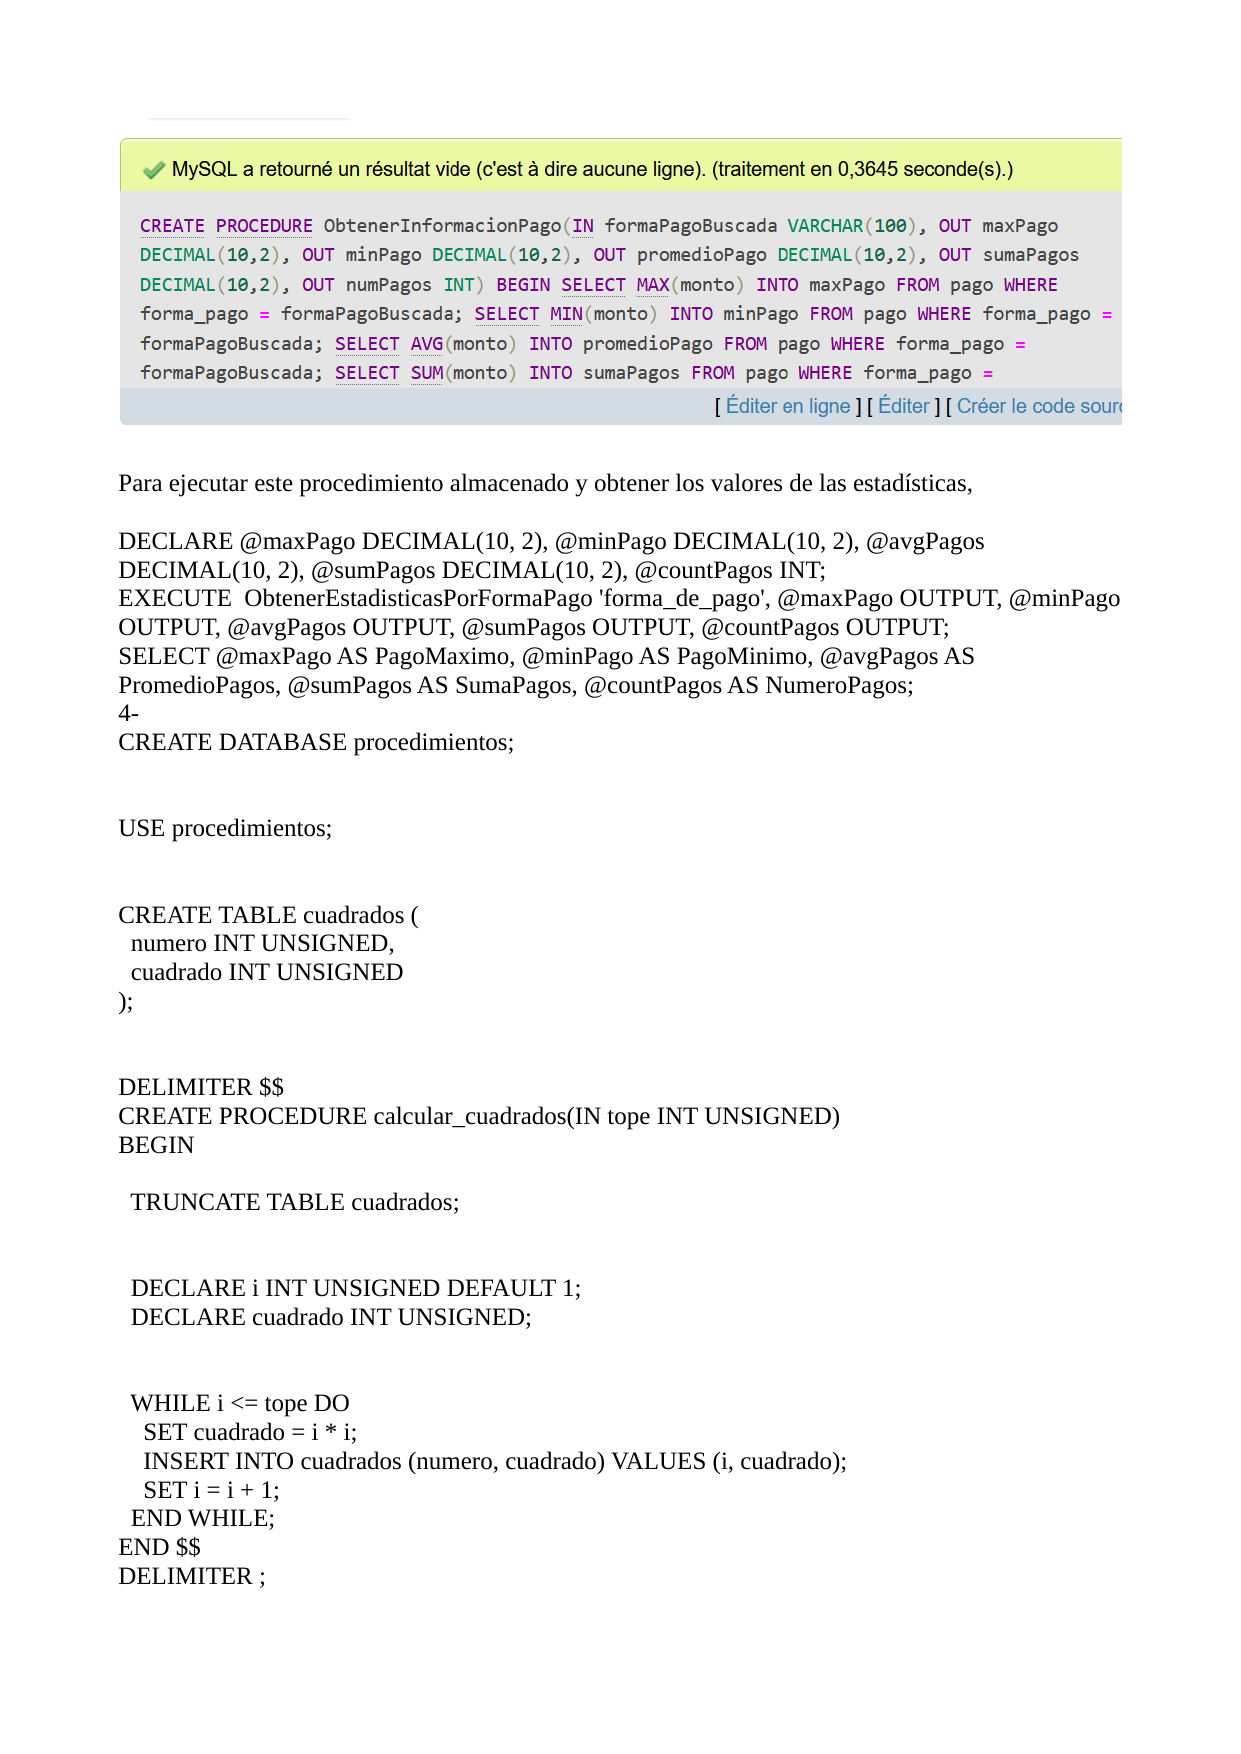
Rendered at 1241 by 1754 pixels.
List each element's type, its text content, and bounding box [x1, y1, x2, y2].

text cuadrado INT UNSIGNED [118, 957, 1122, 986]
text INSERT INTO cuadrados (numero, cuadrado) VALUES (i, cuadrado); [118, 1446, 1122, 1475]
text DELIMITER $$ [118, 1072, 1122, 1101]
text ); [118, 986, 1122, 1015]
text BEGIN [118, 1130, 1122, 1158]
text SET i = i + 1; [118, 1475, 1122, 1503]
text TRUNCATE TABLE cuadrados; [118, 1187, 1122, 1216]
text USE procedimientos; [118, 813, 1122, 842]
text DECLARE @maxPago DECIMAL(10, 2), @minPago DECIMAL(10, 2), @avgPagos DECIMAL(10, 2), @sumPagos DECIMAL(10, 2), @countPagos INT; [118, 526, 1122, 583]
text END $$ [118, 1532, 1122, 1561]
text CREATE TABLE cuadrados ( [118, 900, 1122, 928]
text SET cuadrado = i * i; [118, 1417, 1122, 1446]
text EXECUTE ObtenerEstadisticasPorFormaPago 'forma_de_pago', @maxPago OUTPUT, @minPago OUTPUT, @avgPagos OUTPUT, @sumPagos OUTPUT, @countPagos OUTPUT; [118, 583, 1122, 641]
text 4- [118, 698, 1122, 727]
text DELIMITER ; [118, 1561, 1122, 1590]
text Para ejecutar este procedimiento almacenado y obtener los valores de las estadísticas, [118, 468, 1122, 497]
text SELECT @maxPago AS PagoMaximo, @minPago AS PagoMinimo, @avgPagos AS PromedioPagos, @sumPagos AS SumaPagos, @countPagos AS NumeroPagos; [118, 641, 1122, 698]
text WHILE i <= tope DO [118, 1388, 1122, 1417]
text CREATE PROCEDURE calcular_cuadrados(IN tope INT UNSIGNED) [118, 1101, 1122, 1130]
text DECLARE cuadrado INT UNSIGNED; [118, 1302, 1122, 1331]
text numero INT UNSIGNED, [118, 928, 1122, 957]
text END WHILE; [118, 1503, 1122, 1532]
text DECLARE i INT UNSIGNED DEFAULT 1; [118, 1273, 1122, 1302]
text CREATE DATABASE procedimientos; [118, 727, 1122, 756]
